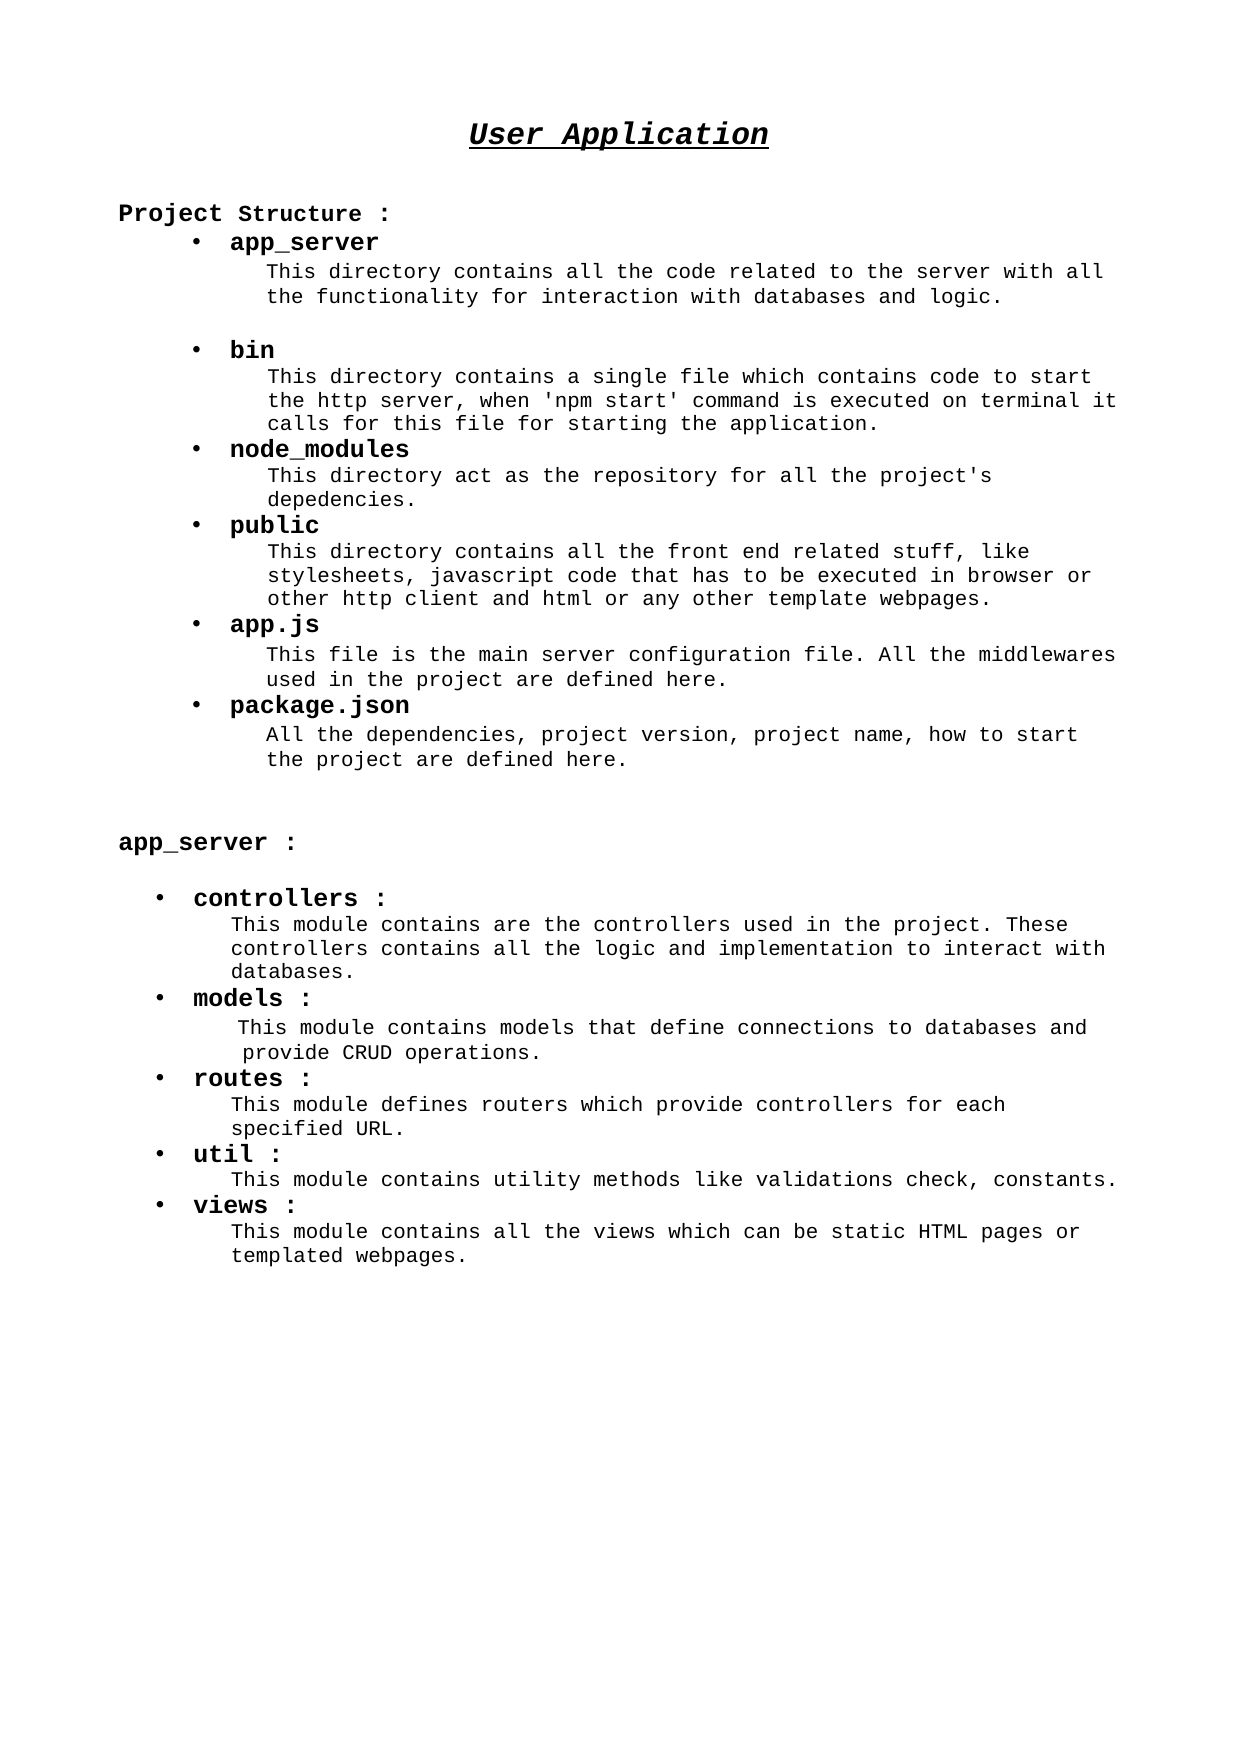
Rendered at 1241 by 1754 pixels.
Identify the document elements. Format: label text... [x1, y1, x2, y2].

list node_modules [192, 437, 1122, 465]
list routes : [156, 1066, 1122, 1094]
list public [192, 513, 1122, 541]
list This module contains all the views which can be static HTML pages or templated webpages. [193, 1221, 1122, 1269]
list This module contains utility methods like validations check, constants. [193, 1169, 1122, 1193]
list util : [156, 1141, 1122, 1169]
text This file is the main server configuration file. All the middlewares used in the project are defined here. [118, 640, 1122, 692]
list package.json [192, 692, 1122, 721]
text All the dependencies, project version, project name, how to start the project are defined here. [118, 721, 1122, 773]
list views : [156, 1193, 1122, 1221]
list This directory contains a single file which contains code to start the http server, when 'npm start' command is executed on terminal it calls for this file for starting the application. [229, 366, 1122, 437]
text app_server : [118, 829, 1122, 858]
text Project Structure : [118, 201, 1122, 229]
list app_server [192, 229, 1122, 257]
list This directory contains all the front end related stuff, like stylesheets, javascript code that has to be executed in browser or other http client and html or any other template webpages. [229, 541, 1122, 612]
list controllers : [156, 886, 1122, 914]
text This module contains models that define connections to databases and [118, 1013, 1122, 1042]
list bin [192, 338, 1122, 366]
list models : [156, 985, 1122, 1013]
list This directory act as the repository for all the project's depedencies. [229, 465, 1122, 513]
list This module defines routers which provide controllers for each specified URL. [193, 1094, 1122, 1141]
list app.js [192, 612, 1122, 640]
text This directory contains all the code related to the server with all the functionality for interaction with databases and logic. [118, 257, 1122, 309]
list This module contains are the controllers used in the project. These controllers contains all the logic and implementation to interact with databases. [193, 914, 1122, 985]
text provide CRUD operations. [118, 1042, 1122, 1066]
text User Application [118, 118, 1122, 153]
